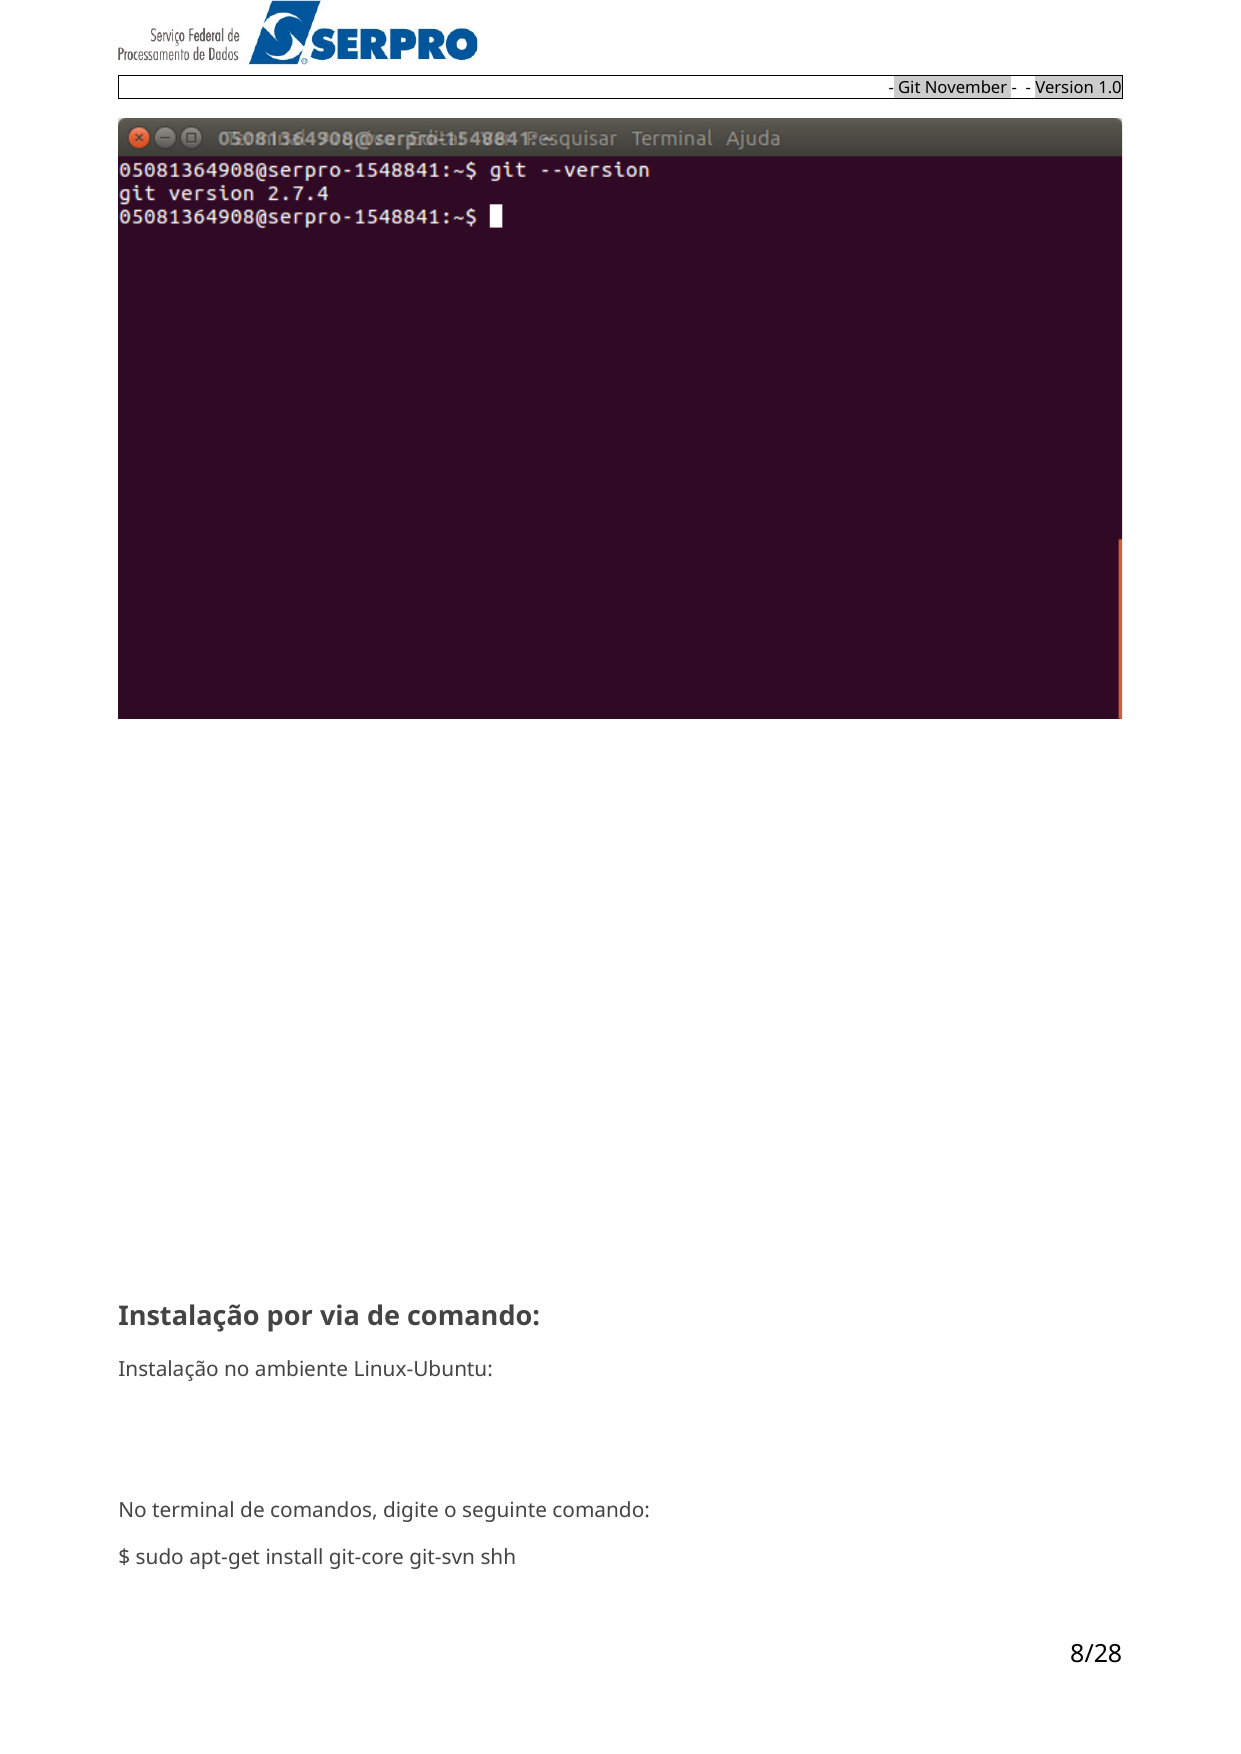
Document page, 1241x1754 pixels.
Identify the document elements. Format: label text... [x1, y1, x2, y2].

text No terminal de comandos, digite o seguinte comando: [118, 1495, 1122, 1524]
text $ sudo apt-get install git-core git-svn shh [118, 1542, 1122, 1571]
text Instalação por via de comando: [118, 1297, 1122, 1334]
text Instalação no ambiente Linux-Ubuntu: [118, 1354, 1122, 1382]
